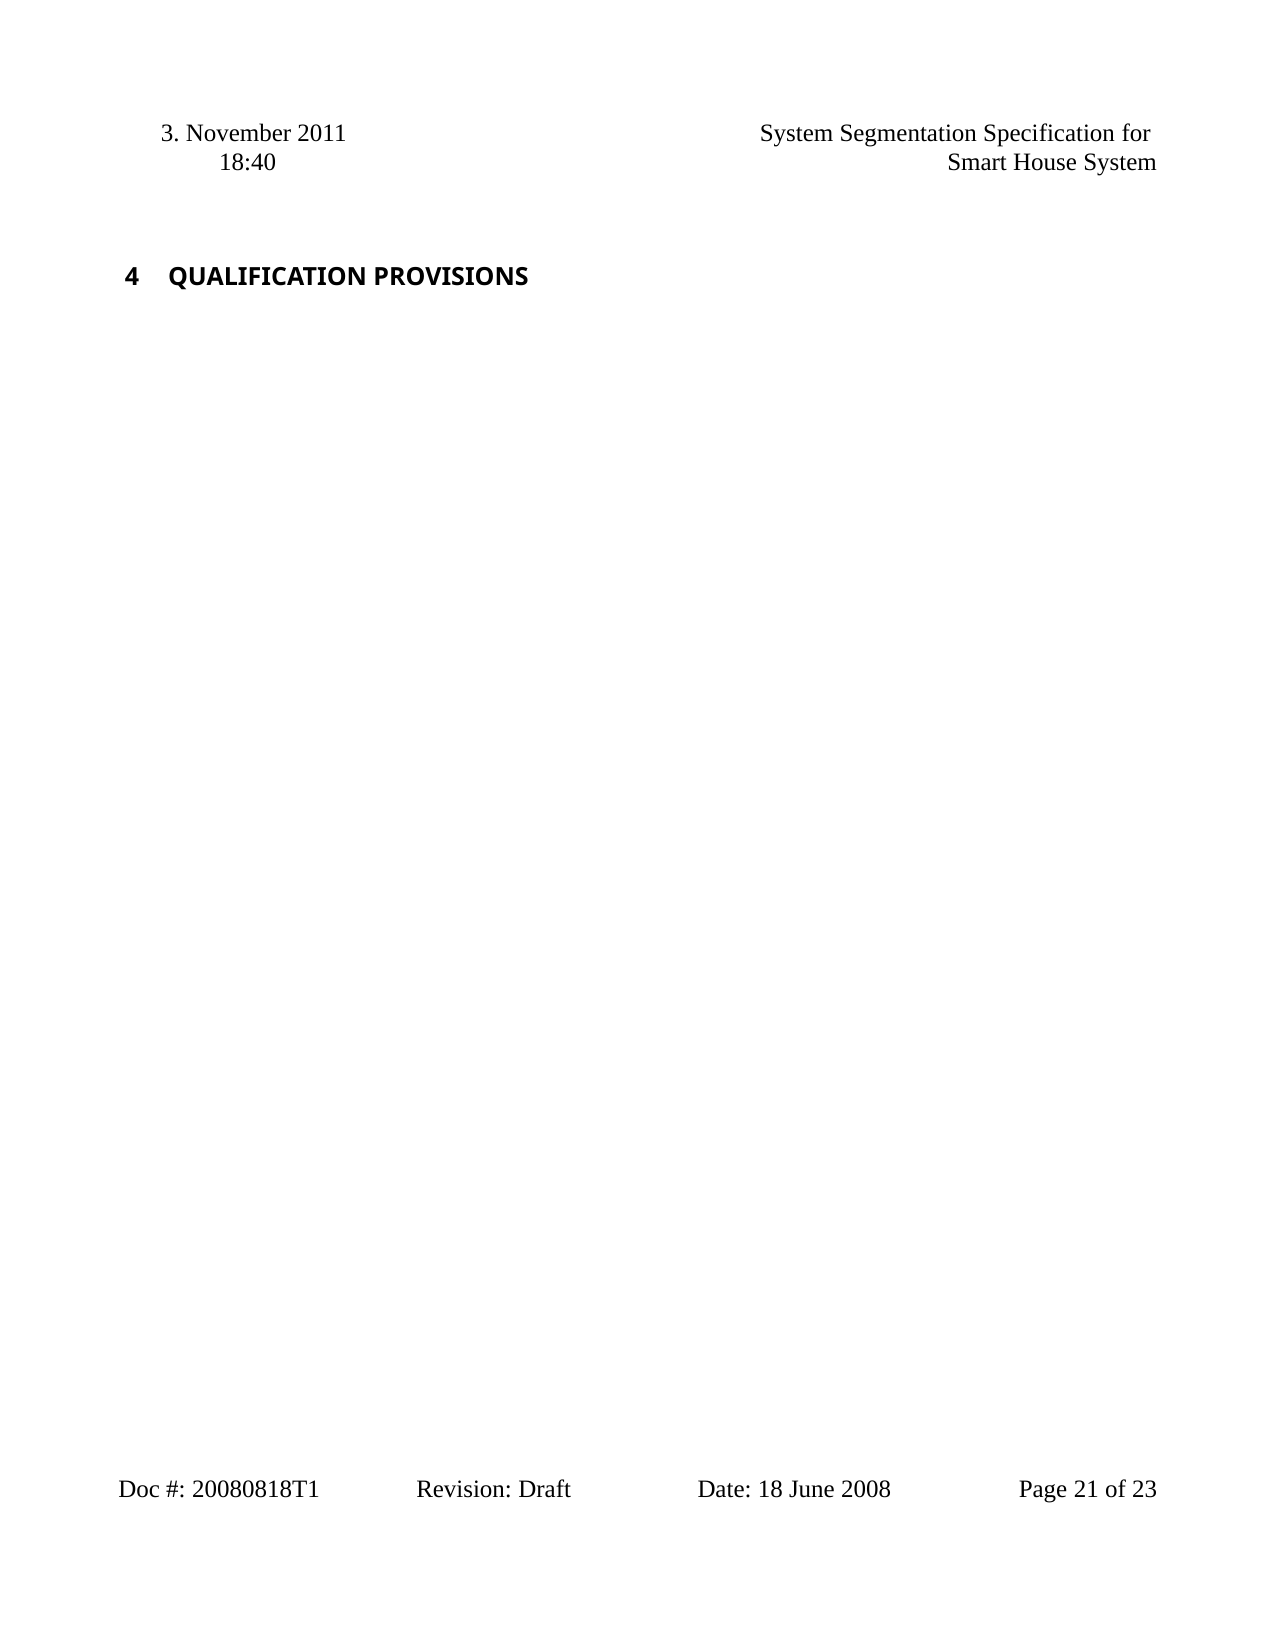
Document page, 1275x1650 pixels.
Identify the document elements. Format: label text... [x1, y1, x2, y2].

subtitle Qualification Provisions [118, 259, 1157, 293]
